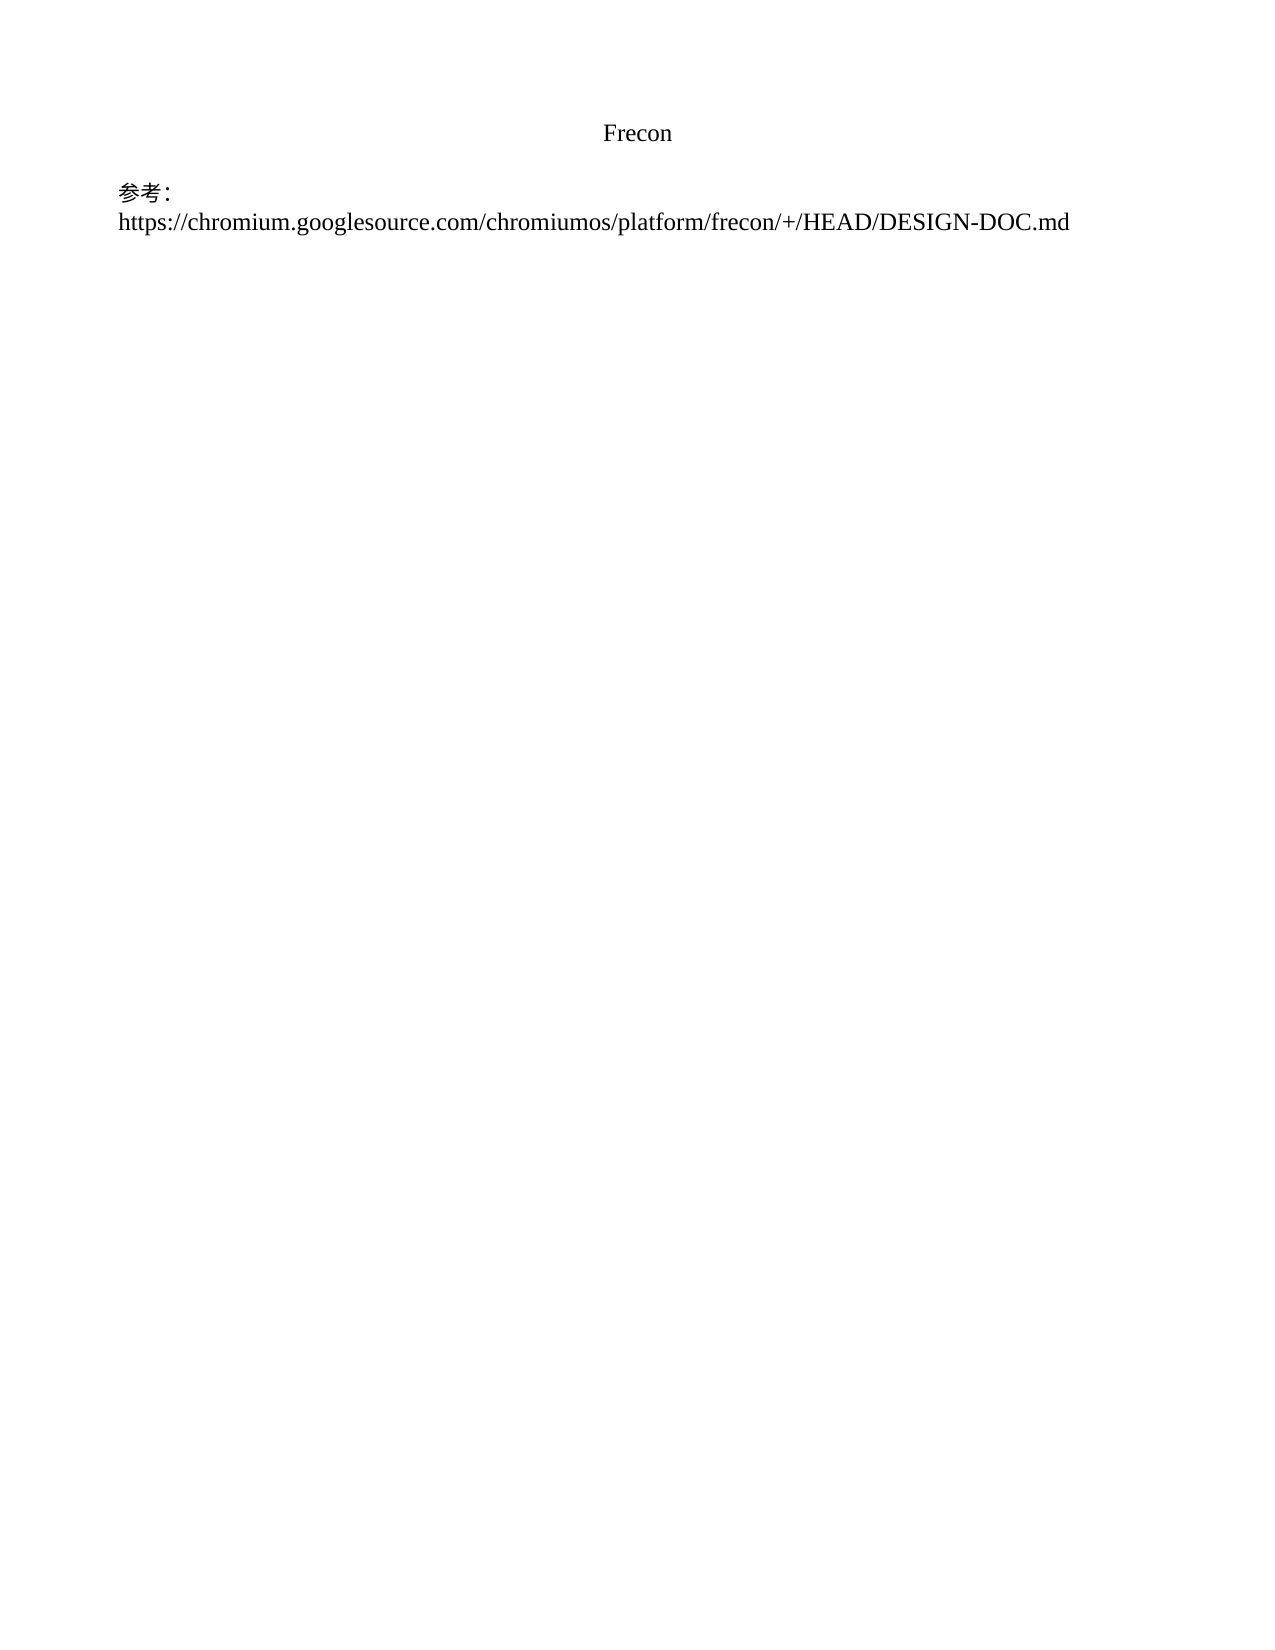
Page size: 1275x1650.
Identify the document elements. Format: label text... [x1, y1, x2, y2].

text 参考： [118, 176, 1157, 207]
text https://chromium.googlesource.com/chromiumos/platform/frecon/+/HEAD/DESIGN-DOC.md [118, 207, 1157, 236]
text Frecon [118, 118, 1157, 147]
